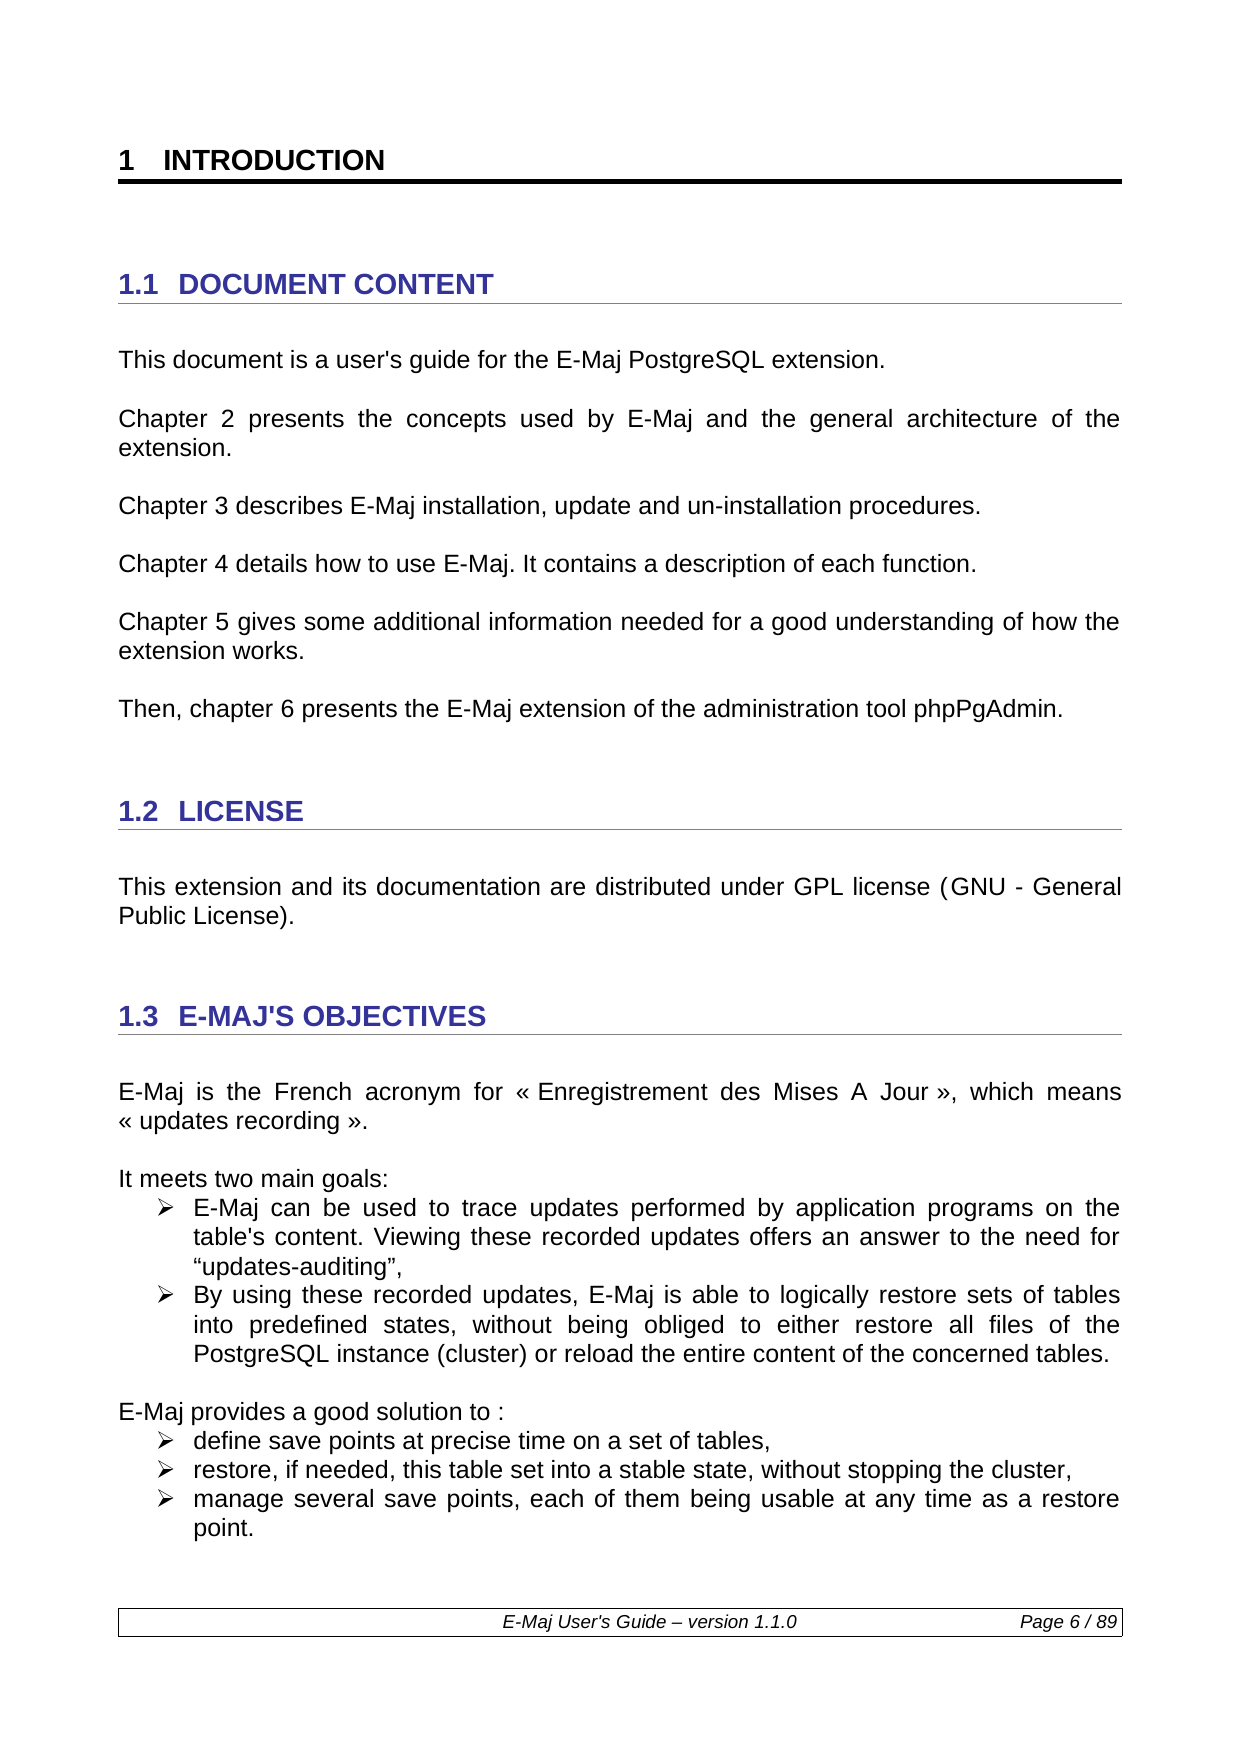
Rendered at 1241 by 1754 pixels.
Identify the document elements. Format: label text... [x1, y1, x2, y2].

subtitle E-Maj's objectives [118, 999, 1122, 1034]
subtitle Introduction [118, 143, 1122, 179]
text Chapter 3 describes E-Maj installation, update and un-installation procedures. [118, 491, 1122, 520]
subtitle License [118, 794, 1122, 829]
text Chapter 4 details how to use E-Maj. It contains a description of each function. [118, 549, 1122, 578]
list manage several save points, each of them being usable at any time as a restore point. [156, 1484, 1122, 1542]
text E-Maj is the French acronym for « Enregistrement des Mises A Jour », which means « updates recording ». [118, 1077, 1122, 1135]
list define save points at precise time on a set of tables, [156, 1426, 1122, 1455]
text Chapter 5 gives some additional information needed for a good understanding of how the extension works. [118, 607, 1122, 665]
text It meets two main goals: [118, 1164, 1122, 1193]
subtitle Document content [118, 267, 1122, 303]
text Then, chapter 6 presents the E-Maj extension of the administration tool phpPgAdmin. [118, 694, 1122, 723]
text This extension and its documentation are distributed under GPL license (GNU - General Public License). [118, 872, 1122, 930]
list restore, if needed, this table set into a stable state, without stopping the cluster, [156, 1455, 1122, 1484]
list By using these recorded updates, E-Maj is able to logically restore sets of tables into predefined states, without being obliged to either restore all files of the PostgreSQL instance (cluster) or reload the entire content of the concerned tables. [156, 1280, 1122, 1368]
list E-Maj can be used to trace updates performed by application programs on the table's content. Viewing these recorded updates offers an answer to the need for “updates-auditing”, [156, 1193, 1122, 1280]
text Chapter 2 presents the concepts used by E-Maj and the general architecture of the extension. [118, 403, 1122, 462]
text E-Maj provides a good solution to : [118, 1397, 1122, 1426]
text This document is a user's guide for the E-Maj PostgreSQL extension. [118, 345, 1122, 374]
